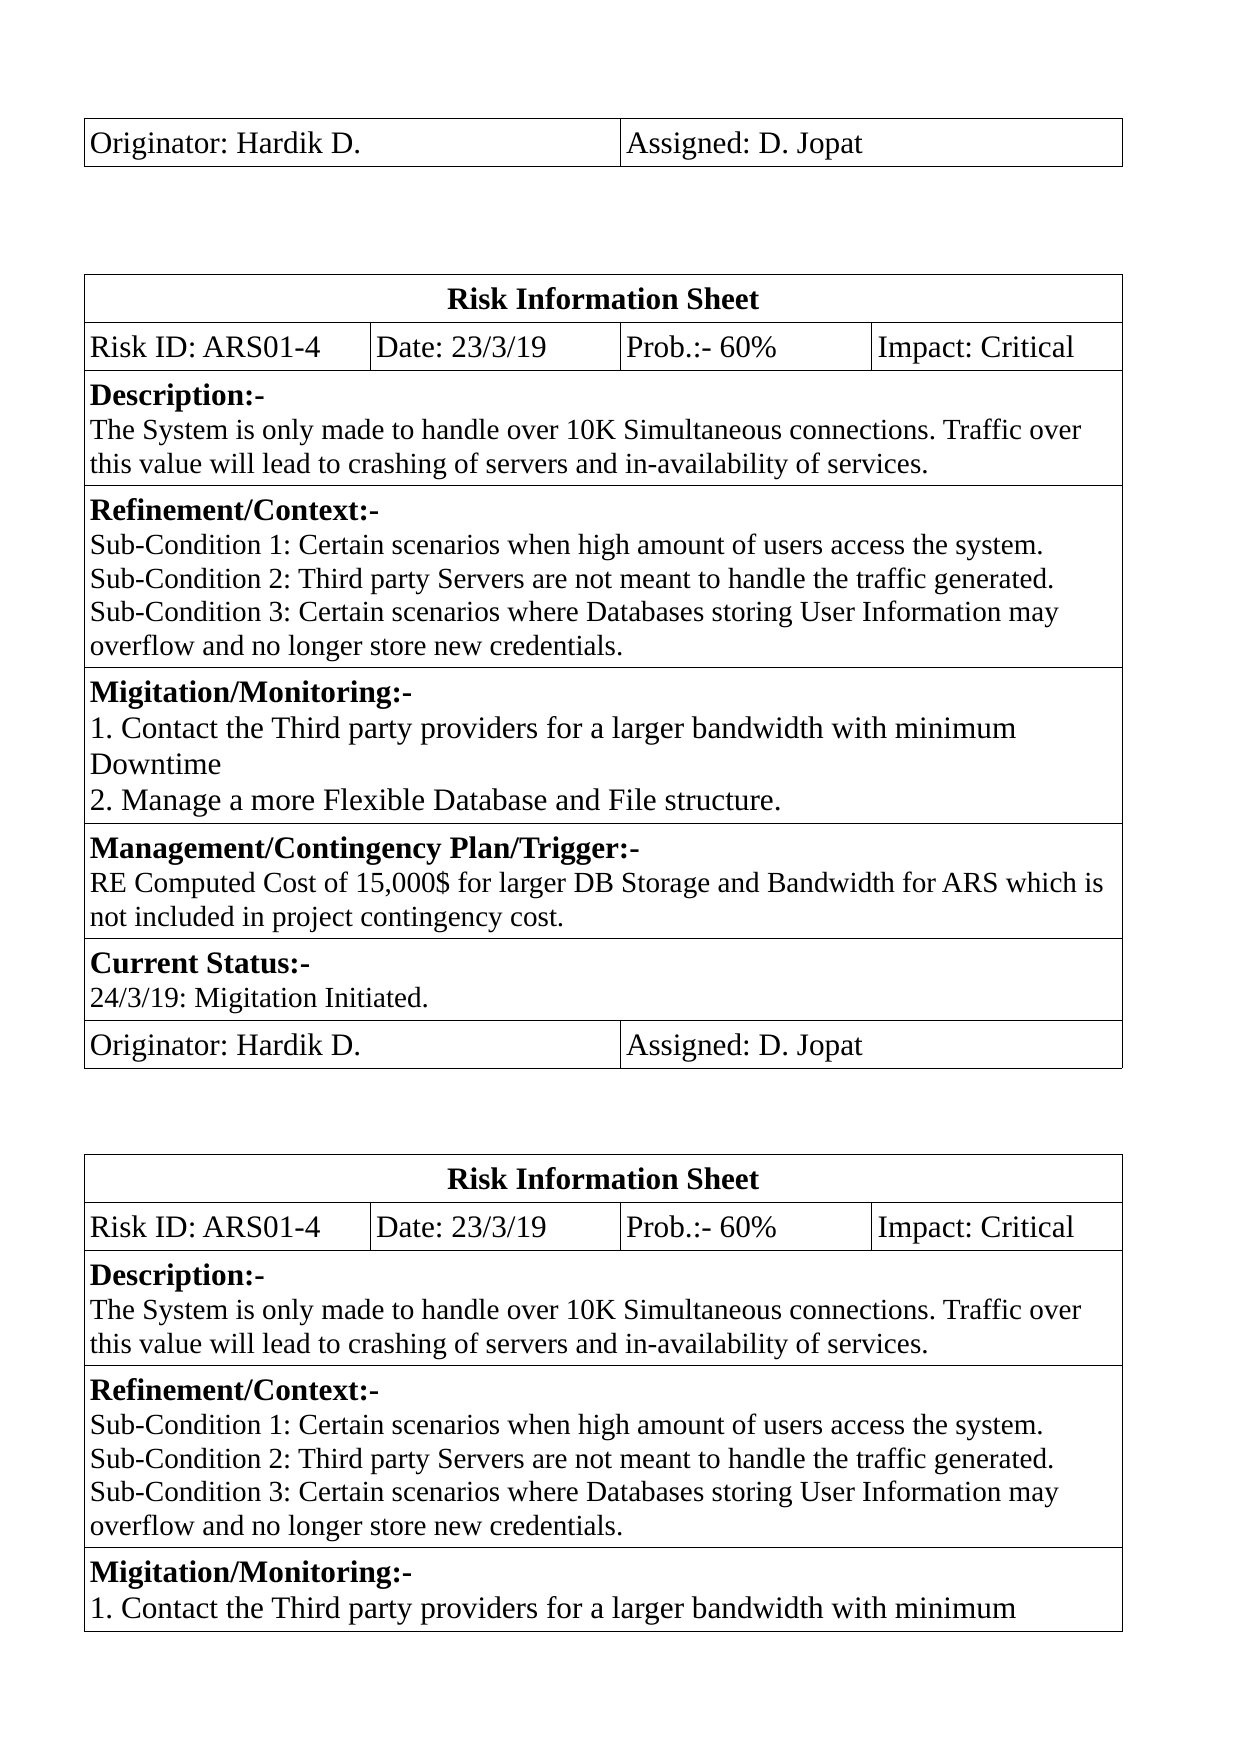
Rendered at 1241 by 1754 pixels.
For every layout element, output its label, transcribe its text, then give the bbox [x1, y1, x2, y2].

table_cell Date: 23/3/19 [371, 1203, 620, 1250]
table_cell Description:- The System is only made to handle over 10K Simultaneous connections. Traffic over this value will lead to crashing of servers and in-availability of services. [85, 371, 1122, 485]
table_cell Impact: Critical [872, 323, 1122, 370]
table_cell Description:- The System is only made to handle over 10K Simultaneous connections. Traffic over this value will lead to crashing of servers and in-availability of services. [85, 1251, 1122, 1365]
table_cell Prob.:- 60% [621, 323, 871, 370]
table_cell Migitation/Monitoring:- 1. Contact the Third party providers for a larger bandwidth with minimum Downtime 2. Manage a more Flexible Database and File structure. [85, 668, 1122, 823]
table_cell Assigned: D. Jopat [621, 1021, 1122, 1067]
table_cell Assigned: D. Jopat [621, 119, 1122, 166]
table_cell Originator: Hardik D. [85, 1021, 620, 1067]
table_cell Date: 23/3/19 [371, 323, 620, 370]
table_cell Prob.:- 60% [621, 1203, 871, 1250]
table_cell Current Status:- 24/3/19: Migitation Initiated. [85, 939, 1122, 1019]
table_cell Refinement/Context:- Sub-Condition 1: Certain scenarios when high amount of users access the system. Sub-Condition 2: Third party Servers are not meant to handle the traffic generated. Sub-Condition 3: Certain scenarios where Databases storing User Information may overflow and no longer store new credentials. [85, 486, 1122, 667]
table_cell Impact: Critical [872, 1203, 1122, 1250]
table_header Risk Information Sheet [85, 1155, 1122, 1202]
table_header Risk Information Sheet [85, 275, 1122, 322]
table_cell Risk ID: ARS01-4 [85, 1203, 370, 1250]
table_cell Management/Contingency Plan/Trigger:- RE Computed Cost of 15,000$ for larger DB Storage and Bandwidth for ARS which is not included in project contingency cost. [85, 824, 1122, 938]
table_cell Migitation/Monitoring:- 1. Contact the Third party providers for a larger bandwidth with minimum [85, 1548, 1122, 1631]
table_cell Risk ID: ARS01-4 [85, 323, 370, 370]
table_cell Refinement/Context:- Sub-Condition 1: Certain scenarios when high amount of users access the system. Sub-Condition 2: Third party Servers are not meant to handle the traffic generated. Sub-Condition 3: Certain scenarios where Databases storing User Information may overflow and no longer store new credentials. [85, 1366, 1122, 1547]
table_cell Originator: Hardik D. [85, 119, 620, 166]
